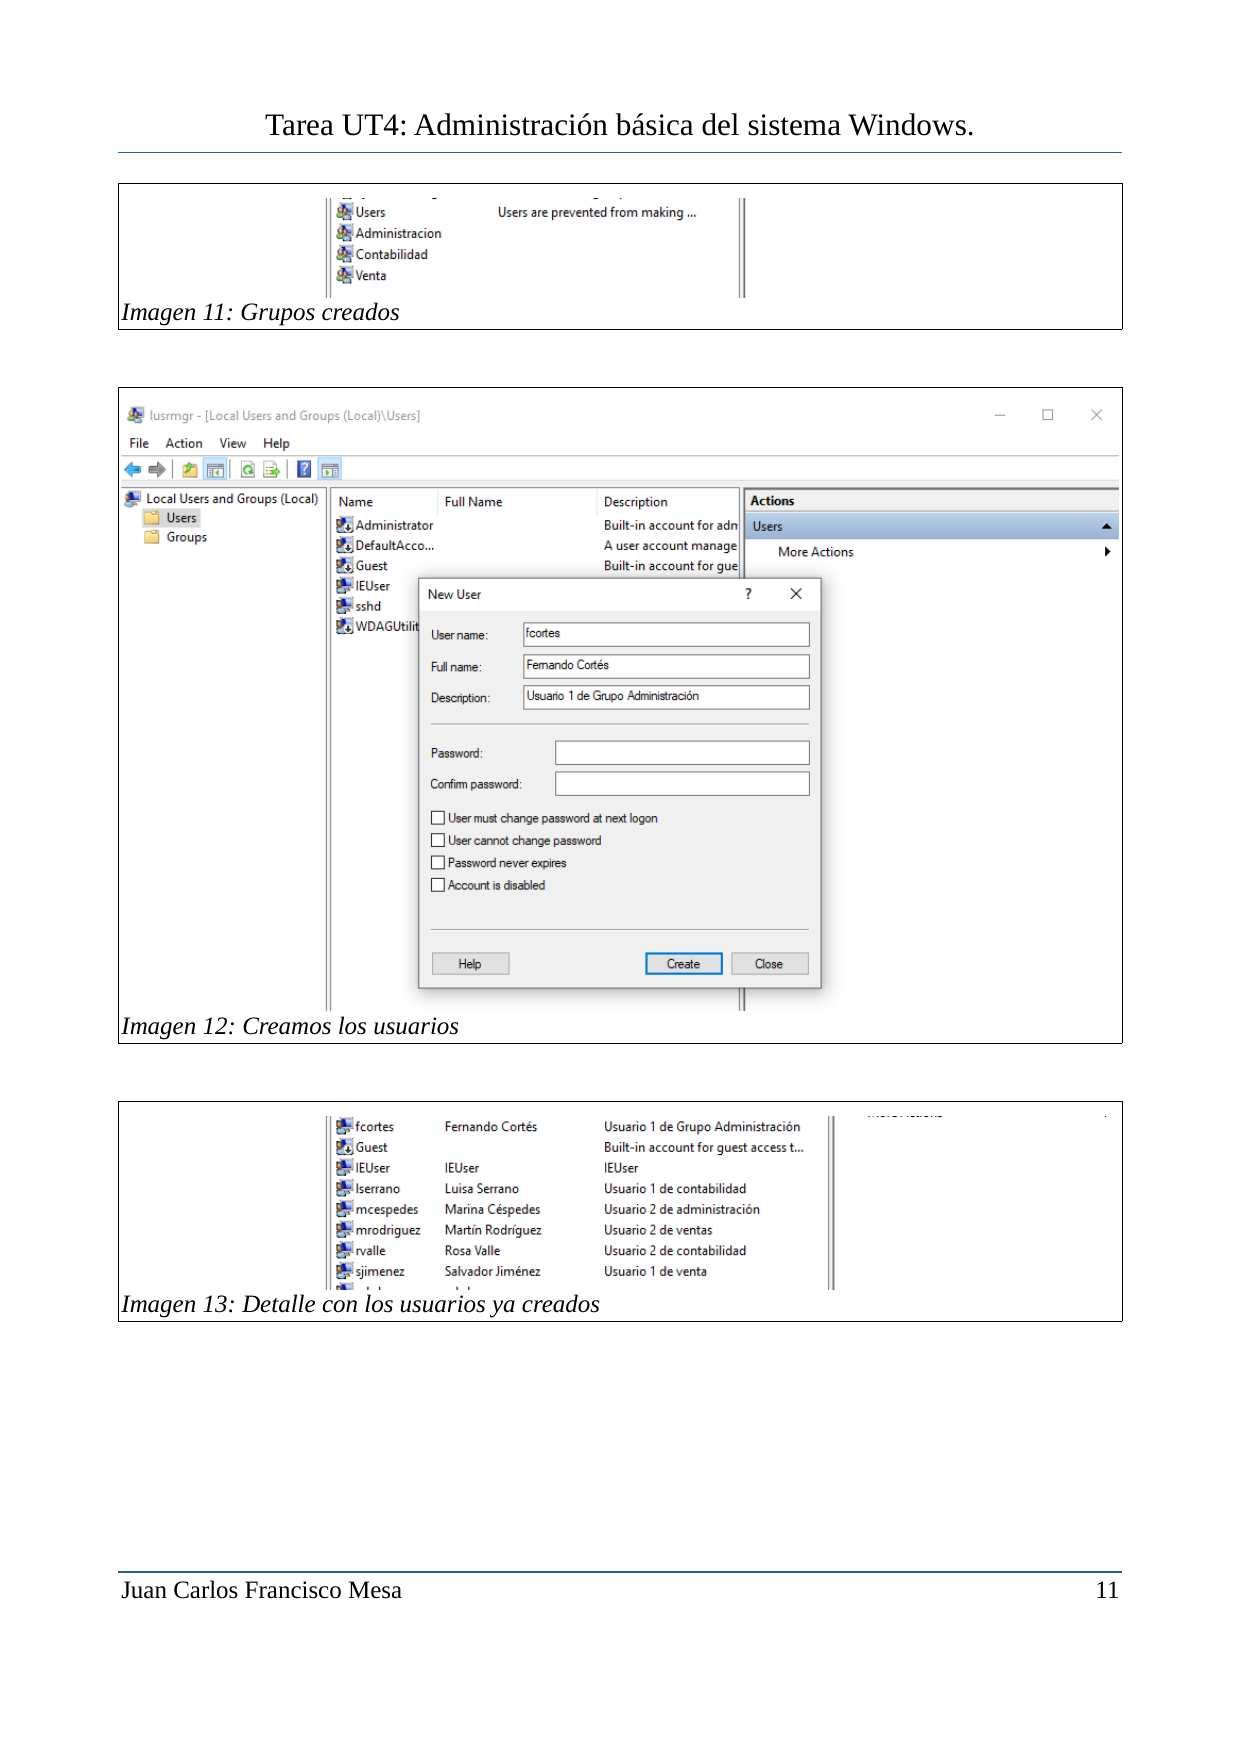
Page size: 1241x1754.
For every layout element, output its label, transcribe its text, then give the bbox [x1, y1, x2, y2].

picture [121, 1116, 1119, 1290]
text Imagen 12: Creamos los usuarios [121, 1011, 1119, 1040]
picture [121, 198, 1119, 298]
text Imagen 11: Grupos creados [121, 298, 1119, 326]
picture [121, 402, 1119, 1011]
text Imagen 13: Detalle con los usuarios ya creados [121, 1290, 1119, 1318]
